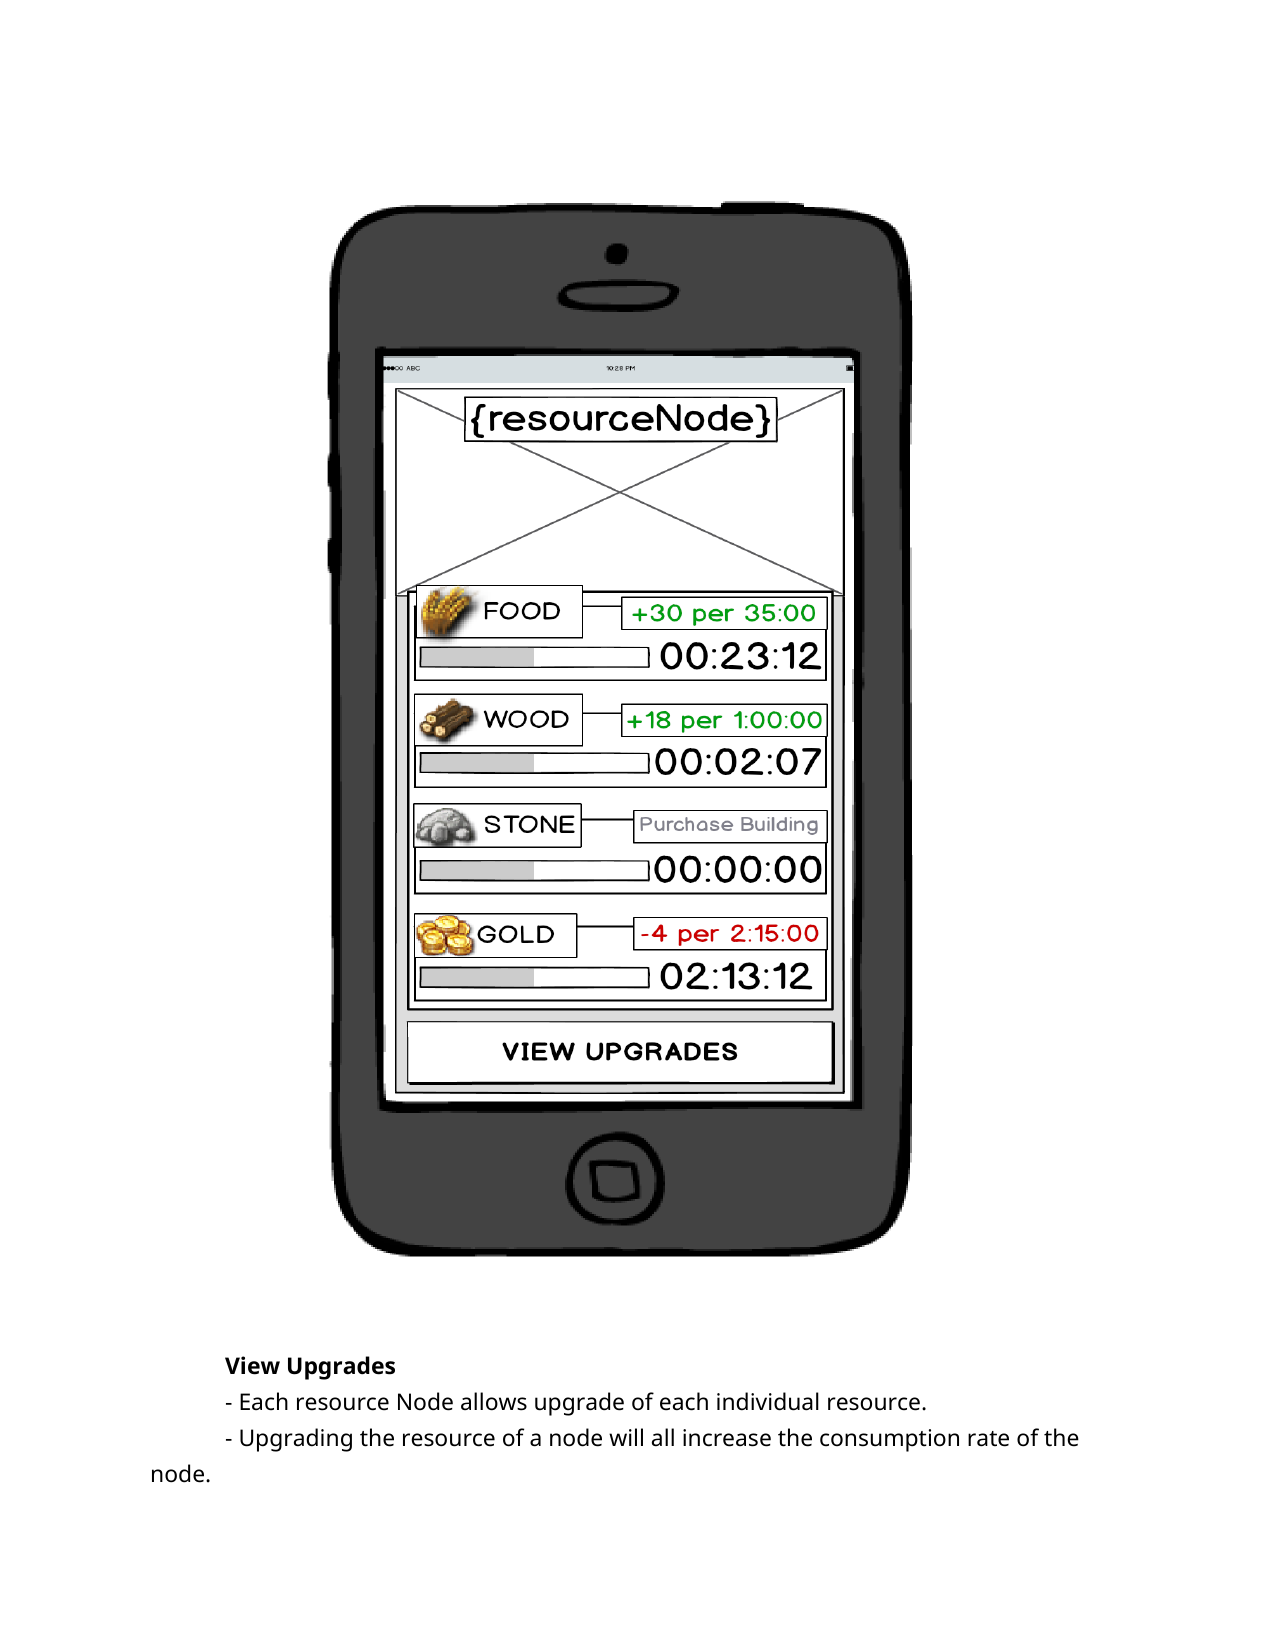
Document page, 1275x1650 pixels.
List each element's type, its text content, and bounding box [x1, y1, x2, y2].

text - Upgrading the resource of a node will all increase the consumption rate of the node. [150, 1422, 1125, 1489]
text - Each resource Node allows upgrade of each individual resource. [150, 1386, 1125, 1417]
picture [327, 148, 913, 1309]
text View Upgrades [150, 1350, 1125, 1381]
